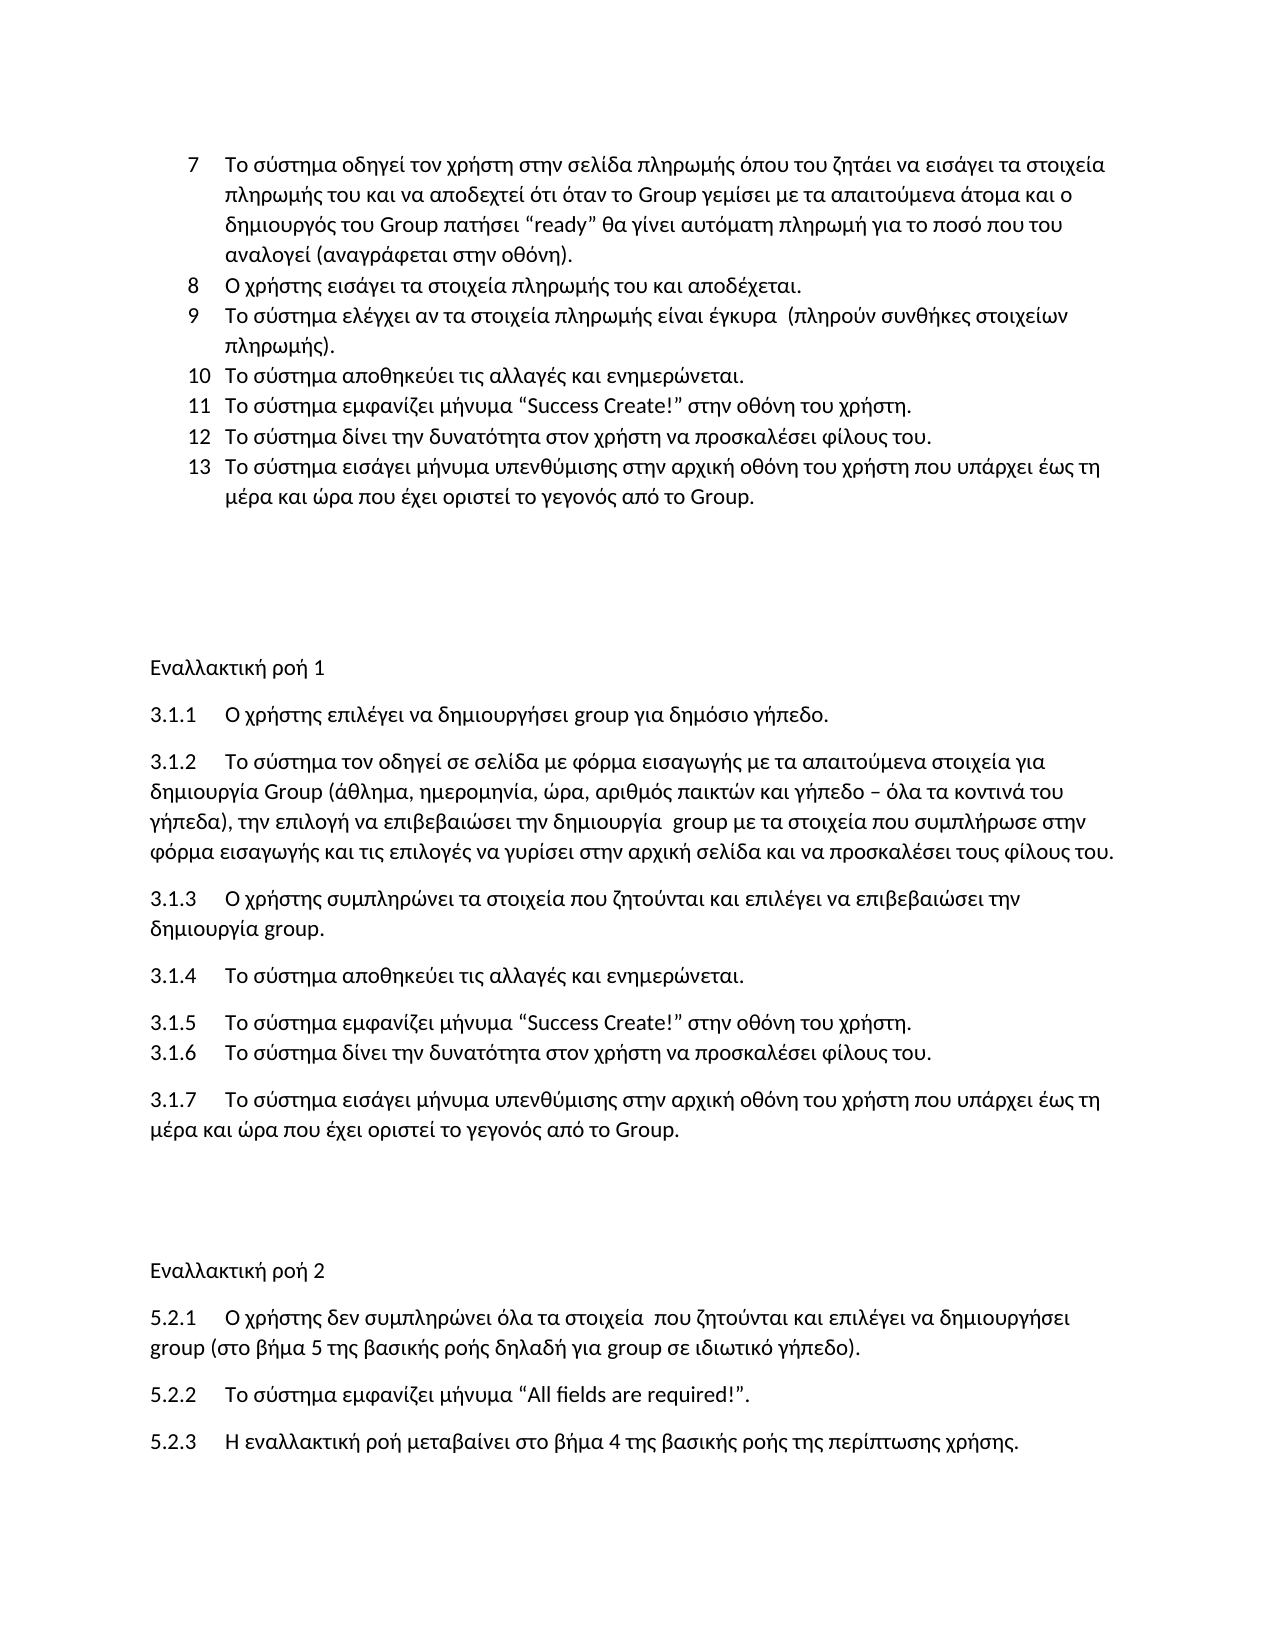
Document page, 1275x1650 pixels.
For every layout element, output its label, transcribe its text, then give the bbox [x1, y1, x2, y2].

text 3.1.4 Το σύστημα αποθηκεύει τις αλλαγές και ενημερώνεται. [150, 961, 1125, 989]
text 5.2.3 Η εναλλακτική ροή μεταβαίνει στο βήμα 4 της βασικής ροής της περίπτωσης χρήσης. [150, 1427, 1125, 1455]
list Το σύστημα οδηγεί τον χρήστη στην σελίδα πληρωμής όπου του ζητάει να εισάγει τα στοιχεία πληρωμής του και να αποδεχτεί ότι όταν το Group γεμίσει με τα απαιτούμενα άτομα και ο δημιουργός του Group πατήσει “ready” θα γίνει αυτόματη πληρωμή για το ποσό που του αναλογεί (αναγράφεται στην οθόνη). [187, 150, 1125, 269]
list Το σύστημα δίνει την δυνατότητα στον χρήστη να προσκαλέσει φίλους του. [187, 422, 1125, 450]
list Το σύστημα εμφανίζει μήνυμα “Success Create!” στην οθόνη του χρήστη. [187, 392, 1125, 420]
list Το σύστημα ελέγχει αν τα στοιχεία πληρωμής είναι έγκυρα (πληρούν συνθήκες στοιχείων πληρωμής). [187, 301, 1125, 359]
text Εναλλακτική ροή 2 [150, 1256, 1125, 1284]
text 5.2.2 Το σύστημα εμφανίζει μήνυμα “All fields are required!”. [150, 1380, 1125, 1408]
text 3.1.7 Το σύστημα εισάγει μήνυμα υπενθύμισης στην αρχική οθόνη του χρήστη που υπάρχει έως τη μέρα και ώρα που έχει οριστεί το γεγονός από το Group. [150, 1085, 1125, 1144]
text 5.2.1 Ο χρήστης δεν συμπληρώνει όλα τα στοιχεία που ζητούνται και επιλέγει να δημιουργήσει group (στο βήμα 5 της βασικής ροής δηλαδή για group σε ιδιωτικό γήπεδο). [150, 1303, 1125, 1361]
list Το σύστημα αποθηκεύει τις αλλαγές και ενημερώνεται. [187, 361, 1125, 389]
text Εναλλακτική ροή 1 [150, 653, 1125, 681]
list Το σύστημα εισάγει μήνυμα υπενθύμισης στην αρχική οθόνη του χρήστη που υπάρχει έως τη μέρα και ώρα που έχει οριστεί το γεγονός από το Group. [187, 452, 1125, 510]
text 3.1.1 Ο χρήστης επιλέγει να δημιουργήσει group για δημόσιο γήπεδο. [150, 700, 1125, 728]
text 3.1.2 Το σύστημα τον οδηγεί σε σελίδα με φόρμα εισαγωγής με τα απαιτούμενα στοιχεία για δημιουργία Group (άθλημα, ημερομηνία, ώρα, αριθμός παικτών και γήπεδο – όλα τα κοντινά του γήπεδα), την επιλογή να επιβεβαιώσει την δημιουργία group με τα στοιχεία που συμπλήρωσε στην φόρμα εισαγωγής και τις επιλογές να γυρίσει στην αρχική σελίδα και να προσκαλέσει τους φίλους του. [150, 747, 1125, 866]
text 3.1.3 Ο χρήστης συμπληρώνει τα στοιχεία που ζητούνται και επιλέγει να επιβεβαιώσει την δημιουργία group. [150, 884, 1125, 943]
list 3.1.5 Το σύστημα εμφανίζει μήνυμα “Success Create!” στην οθόνη του χρήστη. [150, 1008, 1125, 1036]
list Ο χρήστης εισάγει τα στοιχεία πληρωμής του και αποδέχεται. [187, 271, 1125, 299]
list 3.1.6 Το σύστημα δίνει την δυνατότητα στον χρήστη να προσκαλέσει φίλους του. [150, 1038, 1125, 1067]
